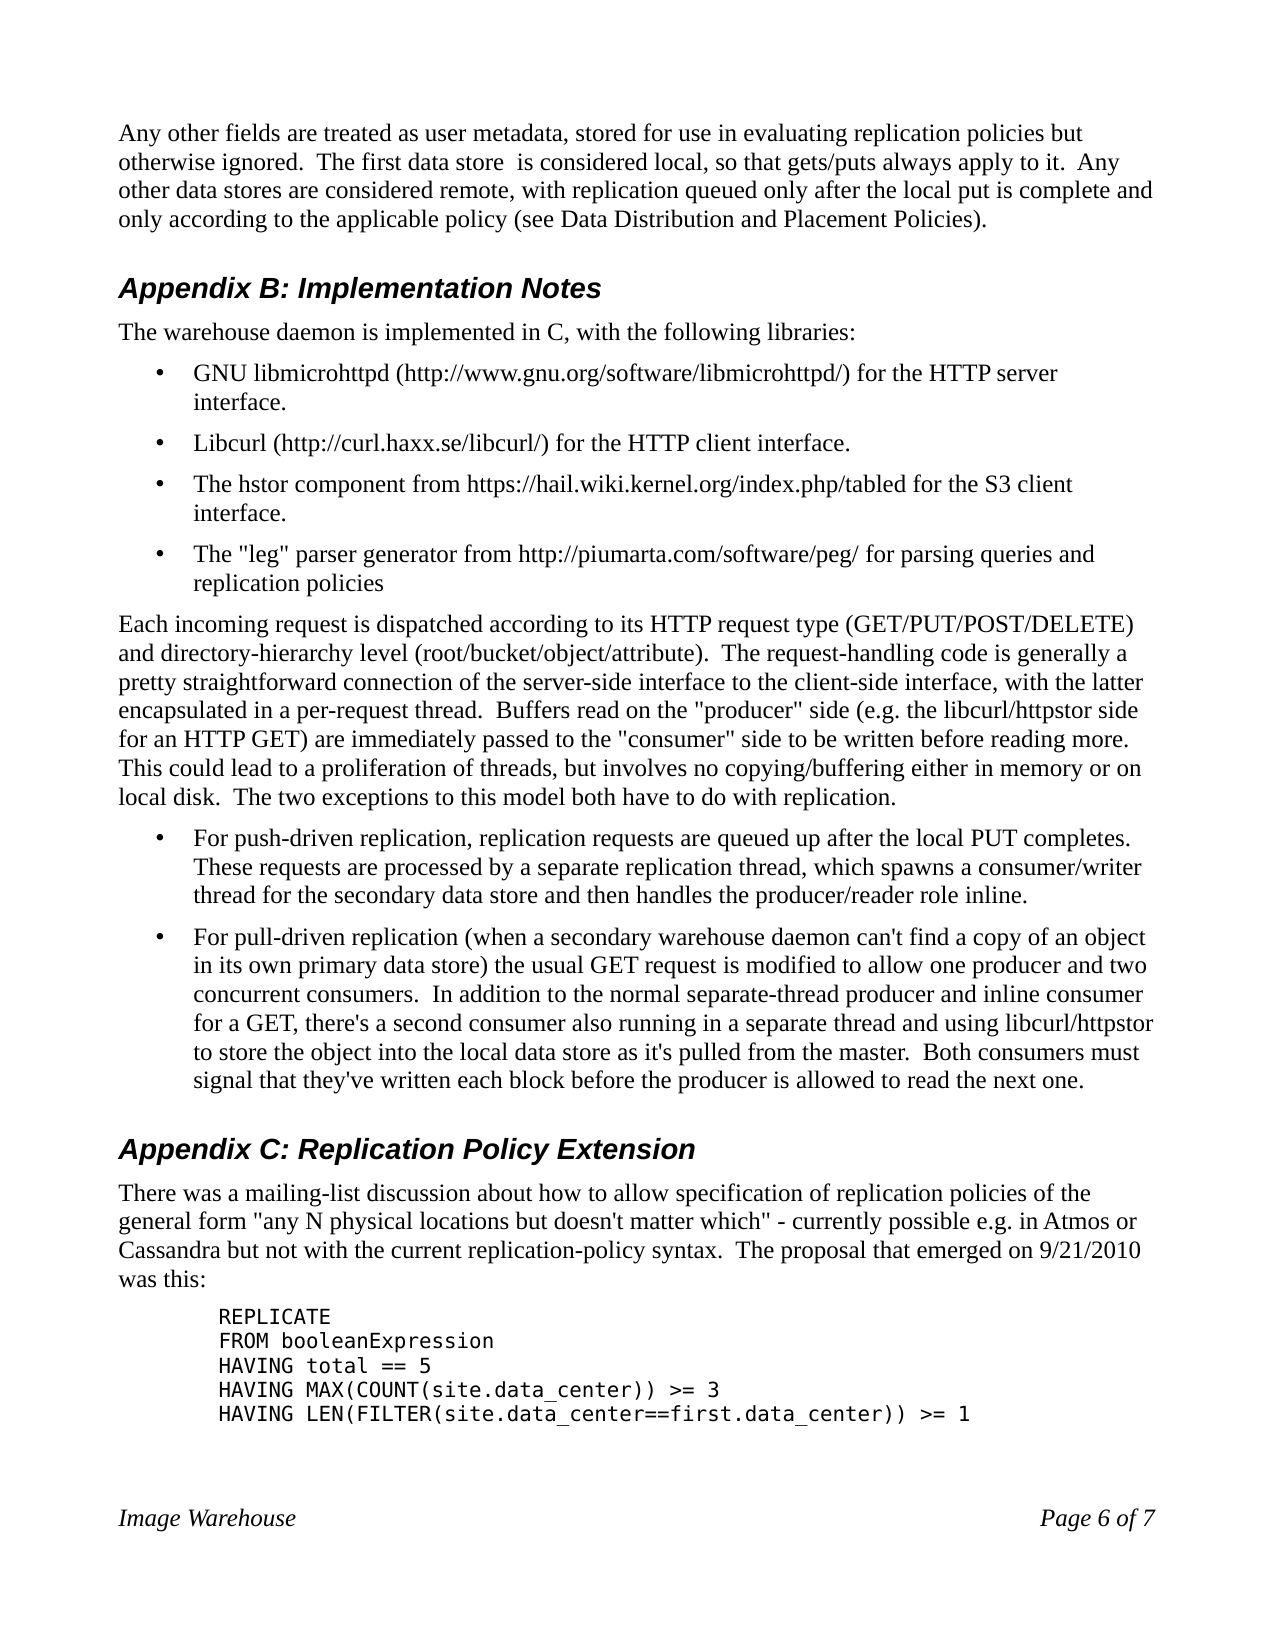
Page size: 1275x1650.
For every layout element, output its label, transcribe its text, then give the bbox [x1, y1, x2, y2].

text HAVING total == 5 [118, 1354, 1157, 1378]
text The warehouse daemon is implemented in C, with the following libraries: [118, 317, 1157, 345]
text Each incoming request is dispatched according to its HTTP request type (GET/PUT/POST/DELETE) and directory-hierarchy level (root/bucket/object/attribute). The request-handling code is generally a pretty straightforward connection of the server-side interface to the client-side interface, with the latter encapsulated in a per-request thread. Buffers read on the "producer" side (e.g. the libcurl/httpstor side for an HTTP GET) are immediately passed to the "consumer" side to be written before reading more. This could lead to a proliferation of threads, but involves no copying/buffering either in memory or on local disk. The two exceptions to this model both have to do with replication. [118, 609, 1157, 810]
list Libcurl (http://curl.haxx.se/libcurl/) for the HTTP client interface. [156, 428, 1157, 457]
list For pull-driven replication (when a secondary warehouse daemon can't find a copy of an object in its own primary data store) the usual GET request is modified to allow one producer and two concurrent consumers. In addition to the normal separate-thread producer and inline consumer for a GET, there's a second consumer also running in a separate thread and using libcurl/httpstor to store the object into the local data store as it's pulled from the master. Both consumers must signal that they've written each block before the producer is allowed to read the next one. [156, 922, 1157, 1094]
subtitle Appendix C: Replication Policy Extension [118, 1132, 1157, 1165]
text HAVING LEN(FILTER(site.data_center==first.data_center)) >= 1 [118, 1402, 1157, 1427]
text Any other fields are treated as user metadata, stored for use in evaluating replication policies but otherwise ignored. The first data store is considered local, so that gets/puts always apply to it. Any other data stores are considered remote, with replication queued only after the local put is complete and only according to the applicable policy (see Data Distribution and Placement Policies). [118, 118, 1157, 233]
list For push-driven replication, replication requests are queued up after the local PUT completes. These requests are processed by a separate replication thread, which spawns a consumer/writer thread for the secondary data store and then handles the producer/reader role inline. [156, 823, 1157, 909]
subtitle Appendix B: Implementation Notes [118, 271, 1157, 304]
list The "leg" parser generator from http://piumarta.com/software/peg/ for parsing queries and replication policies [156, 539, 1157, 597]
list The hstor component from https://hail.wiki.kernel.org/index.php/tabled for the S3 client interface. [156, 469, 1157, 527]
text FROM booleanExpression [118, 1329, 1157, 1354]
text There was a mailing-list discussion about how to allow specification of replication policies of the general form "any N physical locations but doesn't matter which" - currently possible e.g. in Atmos or Cassandra but not with the current replication-policy syntax. The proposal that emerged on 9/21/2010 was this: [118, 1178, 1157, 1293]
text HAVING MAX(COUNT(site.data_center)) >= 3 [118, 1378, 1157, 1402]
list GNU libmicrohttpd (http://www.gnu.org/software/libmicrohttpd/) for the HTTP server interface. [156, 358, 1157, 415]
text REPLICATE [118, 1305, 1157, 1329]
